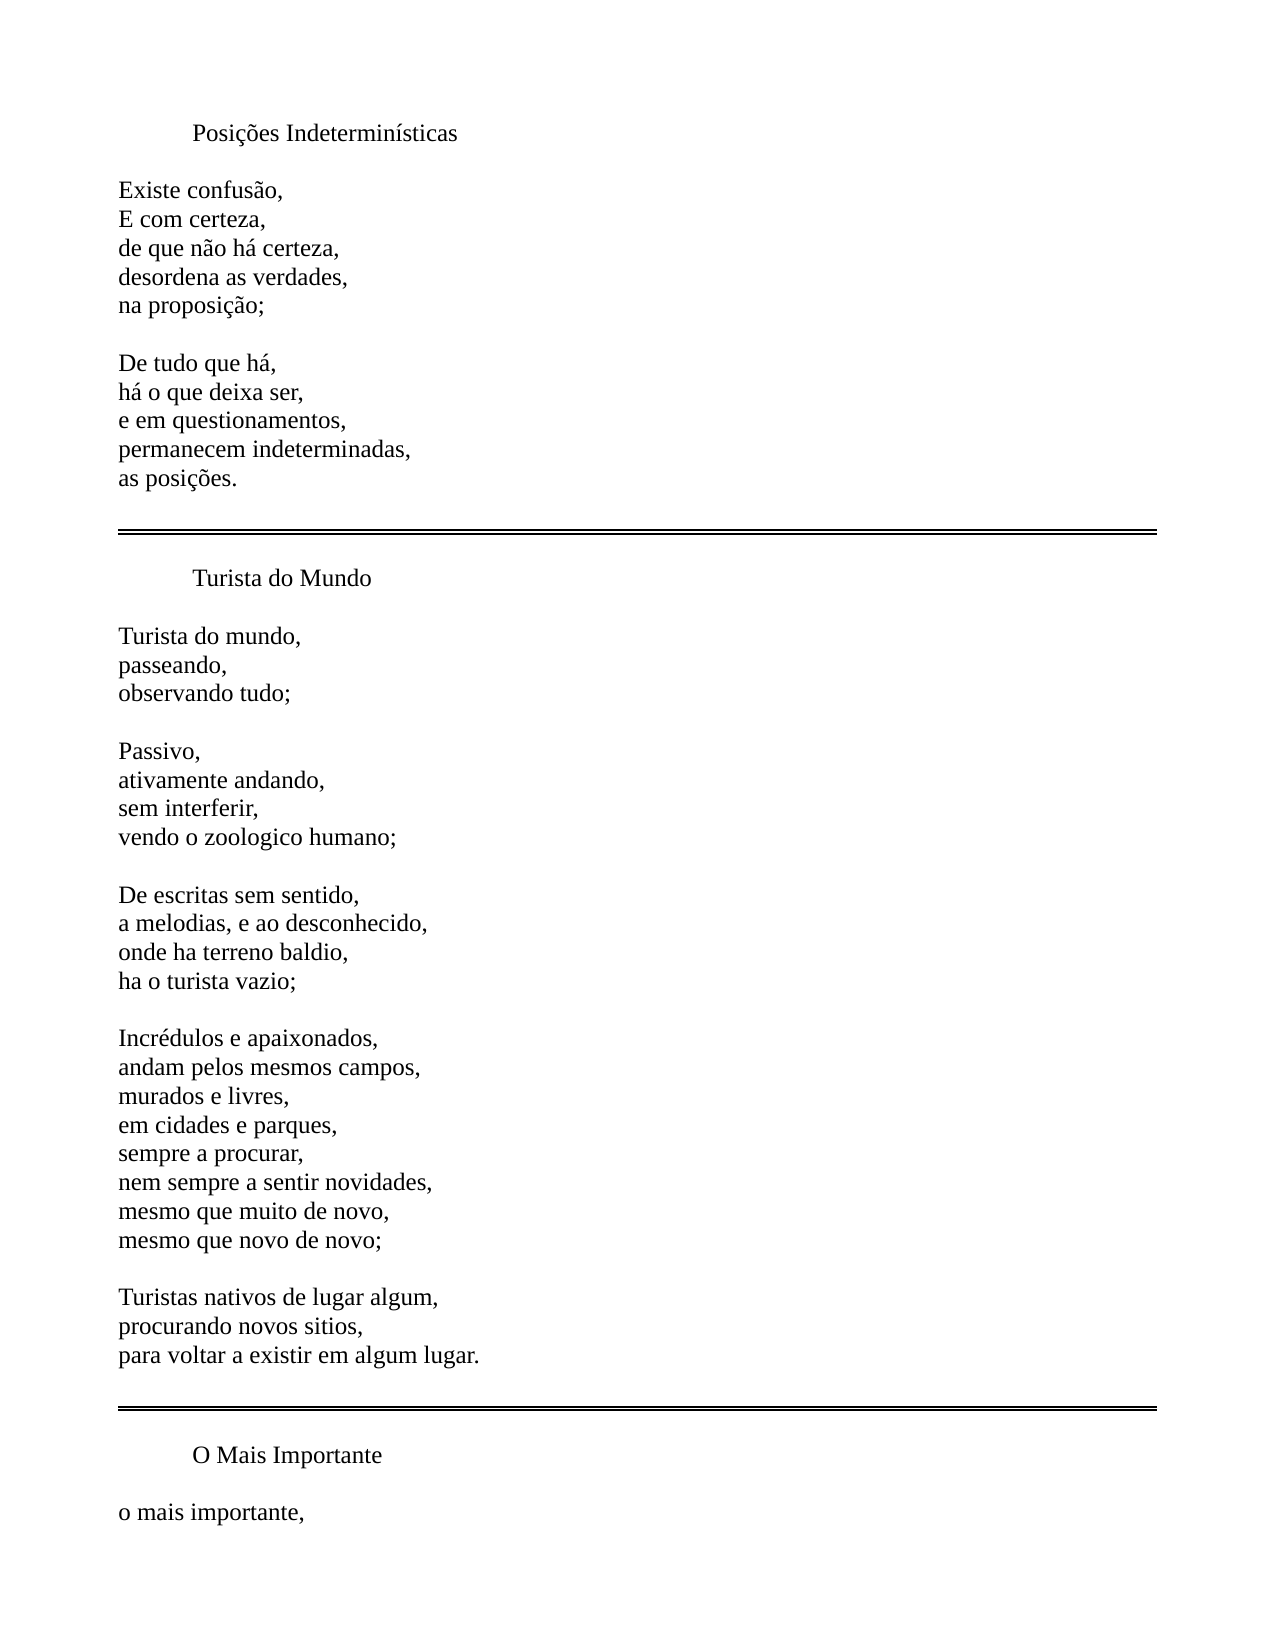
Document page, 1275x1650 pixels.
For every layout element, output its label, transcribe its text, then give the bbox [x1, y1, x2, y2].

text onde ha terreno baldio, [118, 937, 1157, 966]
text em cidades e parques, [118, 1110, 1157, 1138]
text desordena as verdades, [118, 262, 1157, 291]
text murados e livres, [118, 1081, 1157, 1110]
text De escritas sem sentido, [118, 880, 1157, 908]
text Posições Indeterminísticas [118, 118, 1157, 147]
text andam pelos mesmos campos, [118, 1052, 1157, 1081]
text Incrédulos e apaixonados, [118, 1023, 1157, 1052]
text sempre a procurar, [118, 1138, 1157, 1167]
text na proposição; [118, 291, 1157, 319]
text E com certeza, [118, 204, 1157, 233]
text Turista do Mundo [118, 563, 1157, 592]
text Turistas nativos de lugar algum, [118, 1282, 1157, 1311]
text Turista do mundo, [118, 621, 1157, 650]
text Existe confusão, [118, 176, 1157, 204]
text O Mais Importante [118, 1440, 1157, 1469]
text mesmo que muito de novo, [118, 1196, 1157, 1225]
text observando tudo; [118, 678, 1157, 707]
text vendo o zoologico humano; [118, 822, 1157, 851]
text nem sempre a sentir novidades, [118, 1167, 1157, 1196]
text as posições. [118, 463, 1157, 492]
text o mais importante, [118, 1497, 1157, 1526]
text passeando, [118, 650, 1157, 678]
text e em questionamentos, [118, 406, 1157, 434]
text para voltar a existir em algum lugar. [118, 1340, 1157, 1368]
text sem interferir, [118, 793, 1157, 822]
text procurando novos sitios, [118, 1311, 1157, 1340]
text ativamente andando, [118, 765, 1157, 793]
text ha o turista vazio; [118, 966, 1157, 995]
text Passivo, [118, 736, 1157, 765]
text há o que deixa ser, [118, 377, 1157, 406]
text a melodias, e ao desconhecido, [118, 908, 1157, 937]
text permanecem indeterminadas, [118, 434, 1157, 463]
text de que não há certeza, [118, 233, 1157, 262]
text De tudo que há, [118, 348, 1157, 377]
text mesmo que novo de novo; [118, 1225, 1157, 1253]
